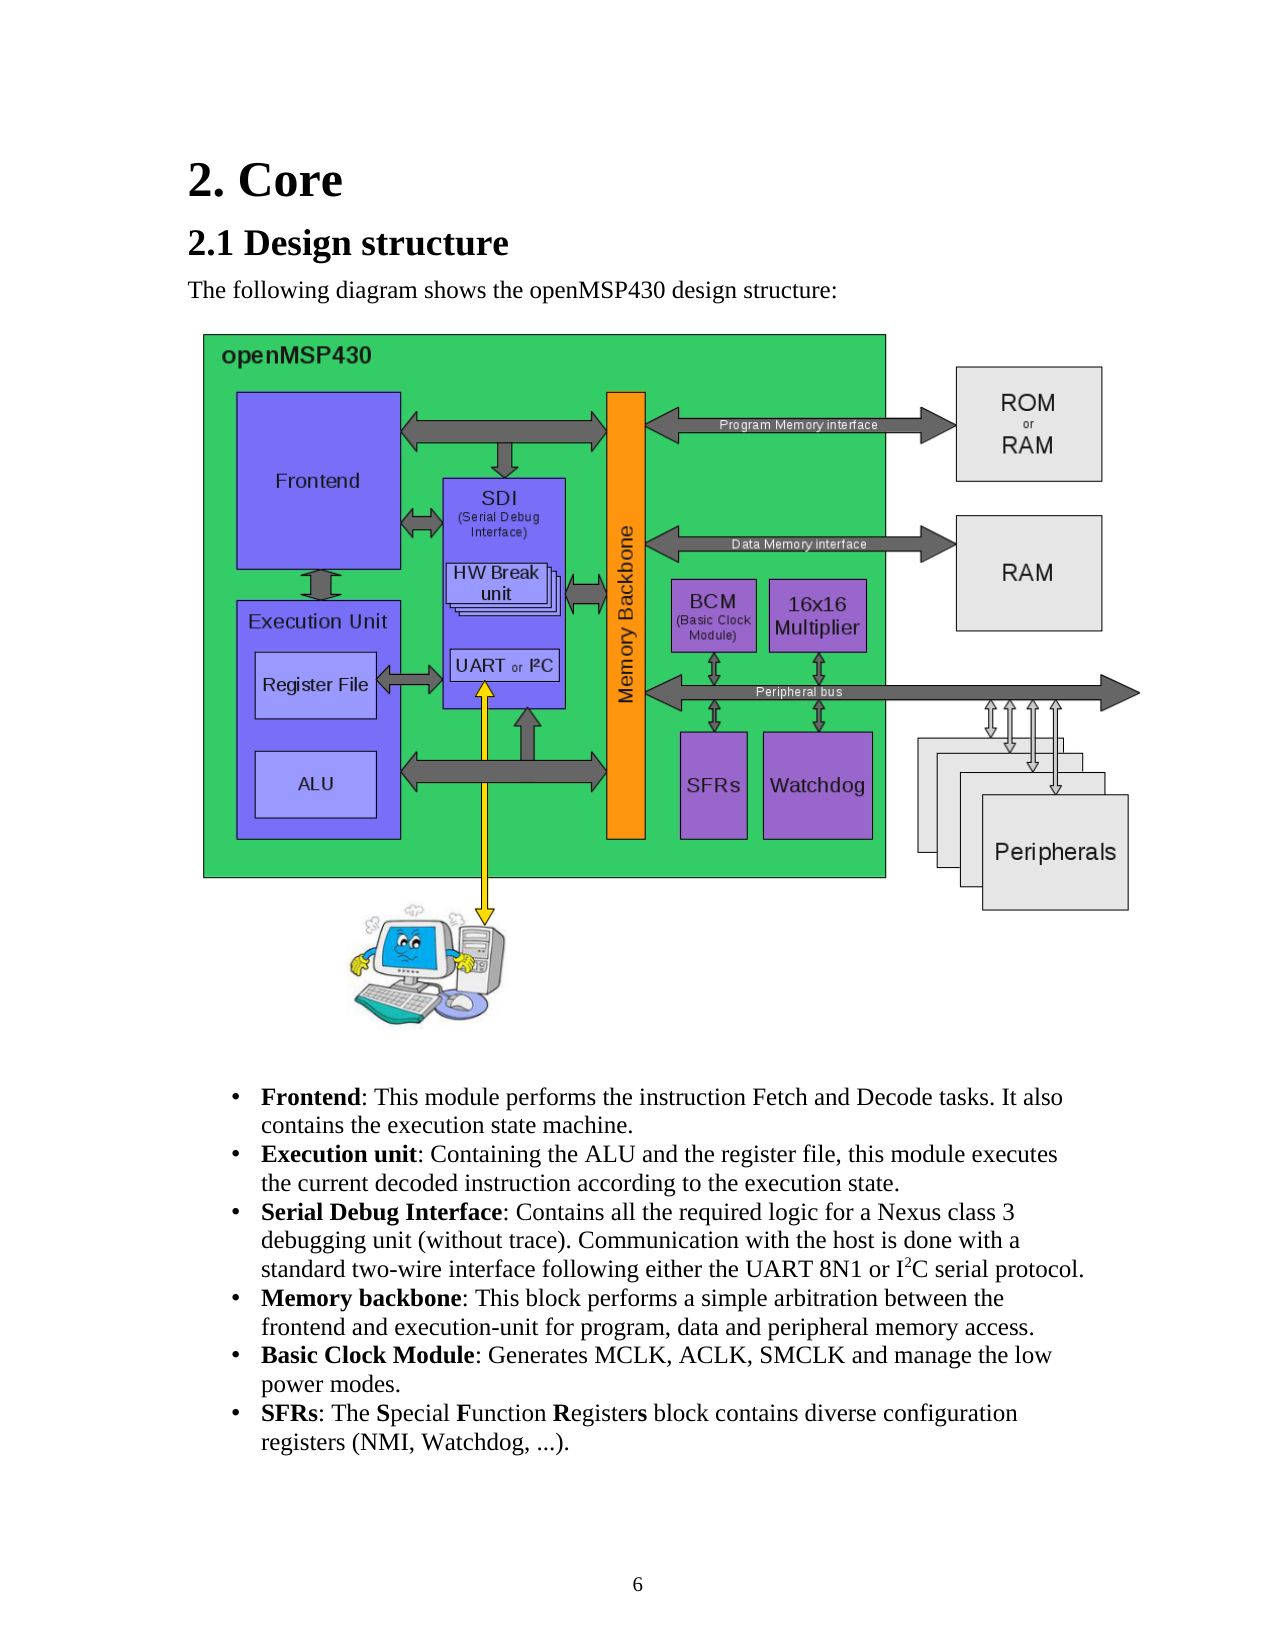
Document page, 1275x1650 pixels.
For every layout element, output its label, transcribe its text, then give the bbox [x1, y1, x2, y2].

text 2. Core [187, 150, 1088, 207]
picture [187, 320, 1160, 1041]
list Memory backbone: This block performs a simple arbitration between the frontend and execution-unit for program, data and peripheral memory access. [231, 1283, 1088, 1340]
list Frontend: This module performs the instruction Fetch and Decode tasks. It also contains the execution state machine. [231, 1082, 1088, 1139]
text The following diagram shows the openMSP430 design structure: [187, 276, 1088, 304]
list SFRs: The Special Function Registers block contains diverse configuration registers (NMI, Watchdog, ...). [231, 1398, 1088, 1455]
text 2.1 Design structure [187, 220, 1088, 263]
list Execution unit: Containing the ALU and the register file, this module executes the current decoded instruction according to the execution state. [231, 1139, 1088, 1197]
list Serial Debug Interface: Contains all the required logic for a Nexus class 3 debugging unit (without trace). Communication with the host is done with a standard two-wire interface following either the UART 8N1 or I2C serial protocol. [231, 1197, 1088, 1283]
list Basic Clock Module: Generates MCLK, ACLK, SMCLK and manage the low power modes. [231, 1340, 1088, 1398]
